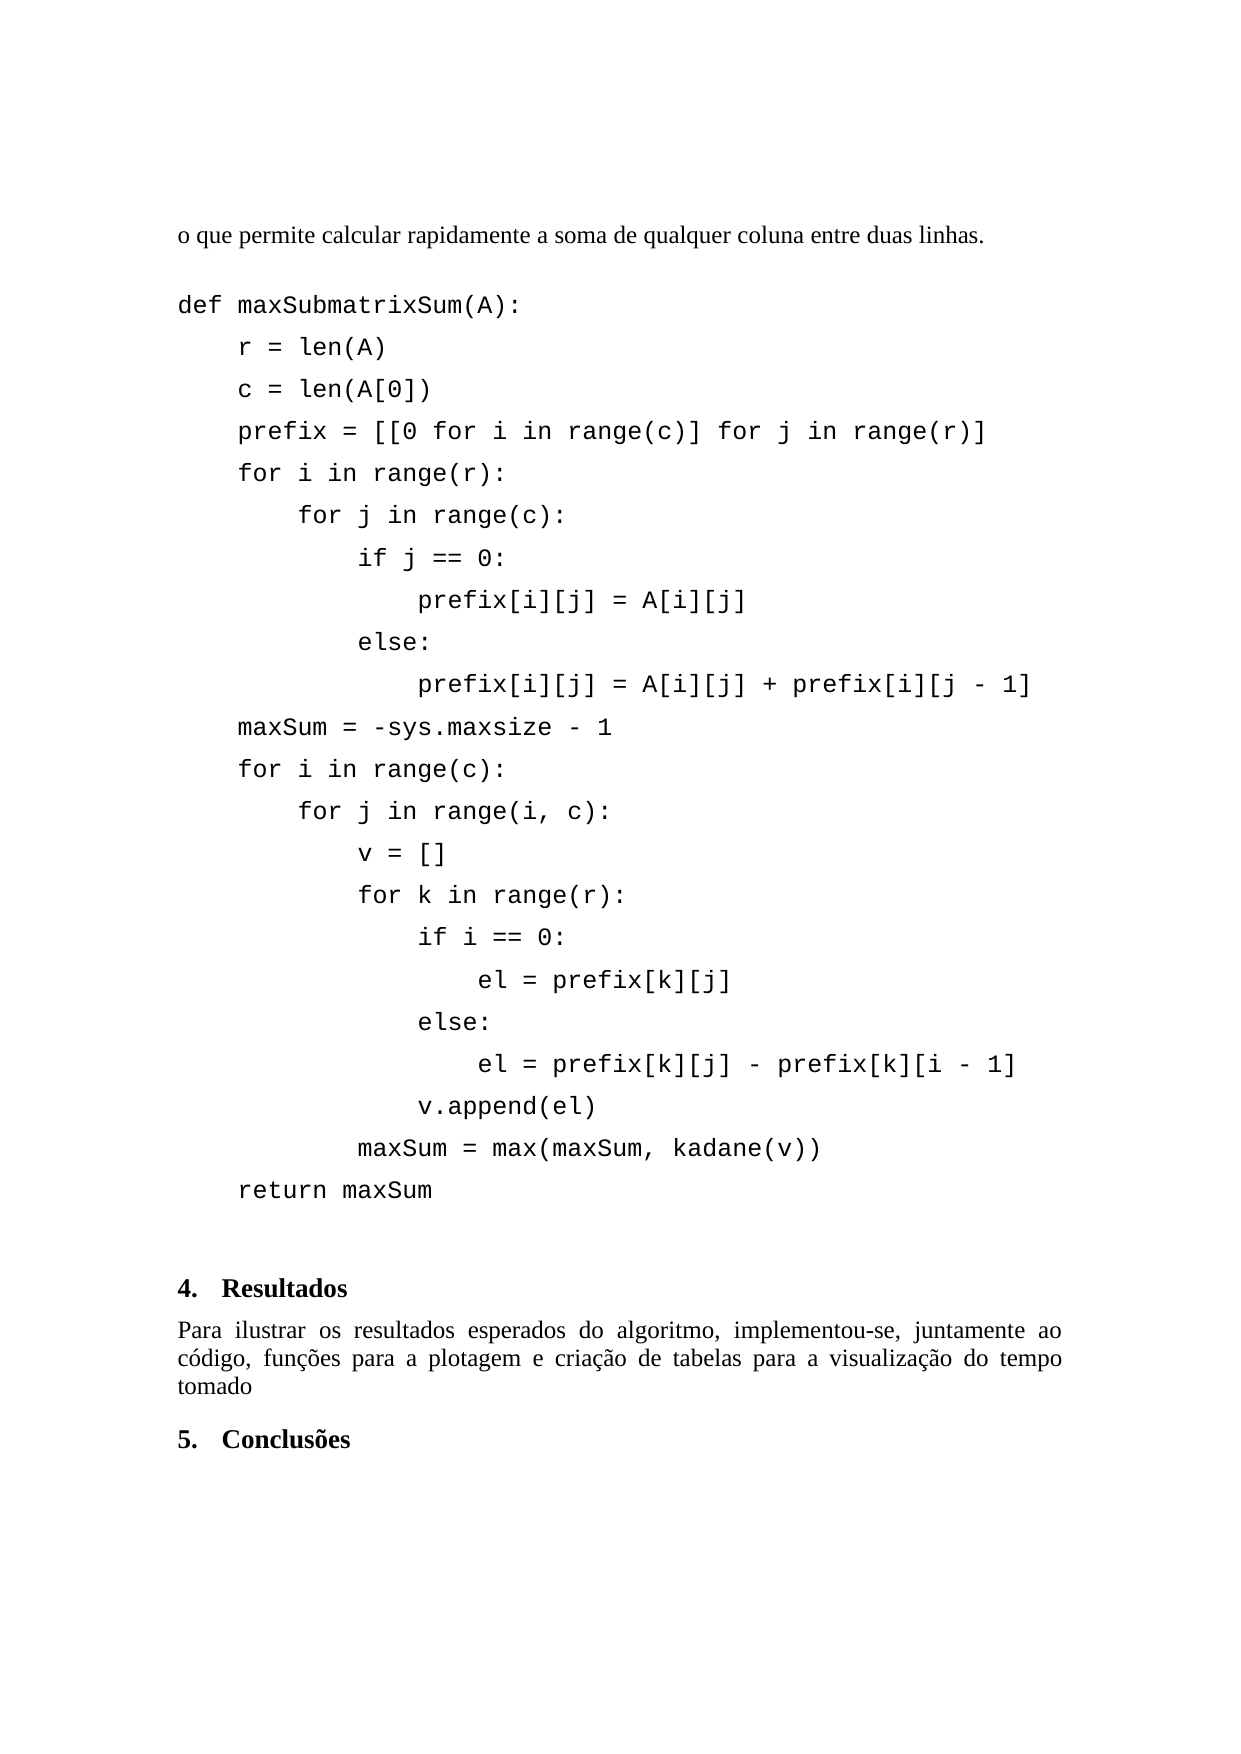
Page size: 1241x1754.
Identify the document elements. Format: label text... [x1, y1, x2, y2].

title Resultados [177, 1273, 1063, 1303]
text prefix = [[0 for i in range(c)] for j in range(r)] [177, 405, 1063, 447]
text prefix[i][j] = A[i][j] + prefix[i][j - 1] [177, 658, 1063, 700]
title Conclusões [177, 1425, 1063, 1455]
text el = prefix[k][j] - prefix[k][i - 1] [177, 1038, 1063, 1080]
text for j in range(c): [177, 489, 1063, 531]
text o que permite calcular rapidamente a soma de qualquer coluna entre duas linhas. [177, 207, 1063, 249]
text maxSum = max(maxSum, kadane(v)) [177, 1122, 1063, 1164]
text if j == 0: [177, 531, 1063, 574]
text else: [177, 996, 1063, 1038]
text el = prefix[k][j] [177, 953, 1063, 996]
text for i in range(r): [177, 447, 1063, 489]
text else: [177, 616, 1063, 658]
text def maxSubmatrixSum(A): [177, 278, 1063, 321]
text for k in range(r): [177, 869, 1063, 911]
text r = len(A) [177, 321, 1063, 363]
text return maxSum [177, 1164, 1063, 1206]
text maxSum = -sys.maxsize - 1 [177, 700, 1063, 742]
text v.append(el) [177, 1080, 1063, 1122]
text c = len(A[0]) [177, 363, 1063, 405]
text prefix[i][j] = A[i][j] [177, 574, 1063, 616]
text if i == 0: [177, 911, 1063, 953]
text Para ilustrar os resultados esperados do algoritmo, implementou-se, juntamente ao código, funções para a plotagem e criação de tabelas para a visualização do tempo tomado [177, 1316, 1063, 1400]
text for i in range(c): [177, 742, 1063, 784]
text for j in range(i, c): [177, 784, 1063, 827]
text v = [] [177, 827, 1063, 869]
